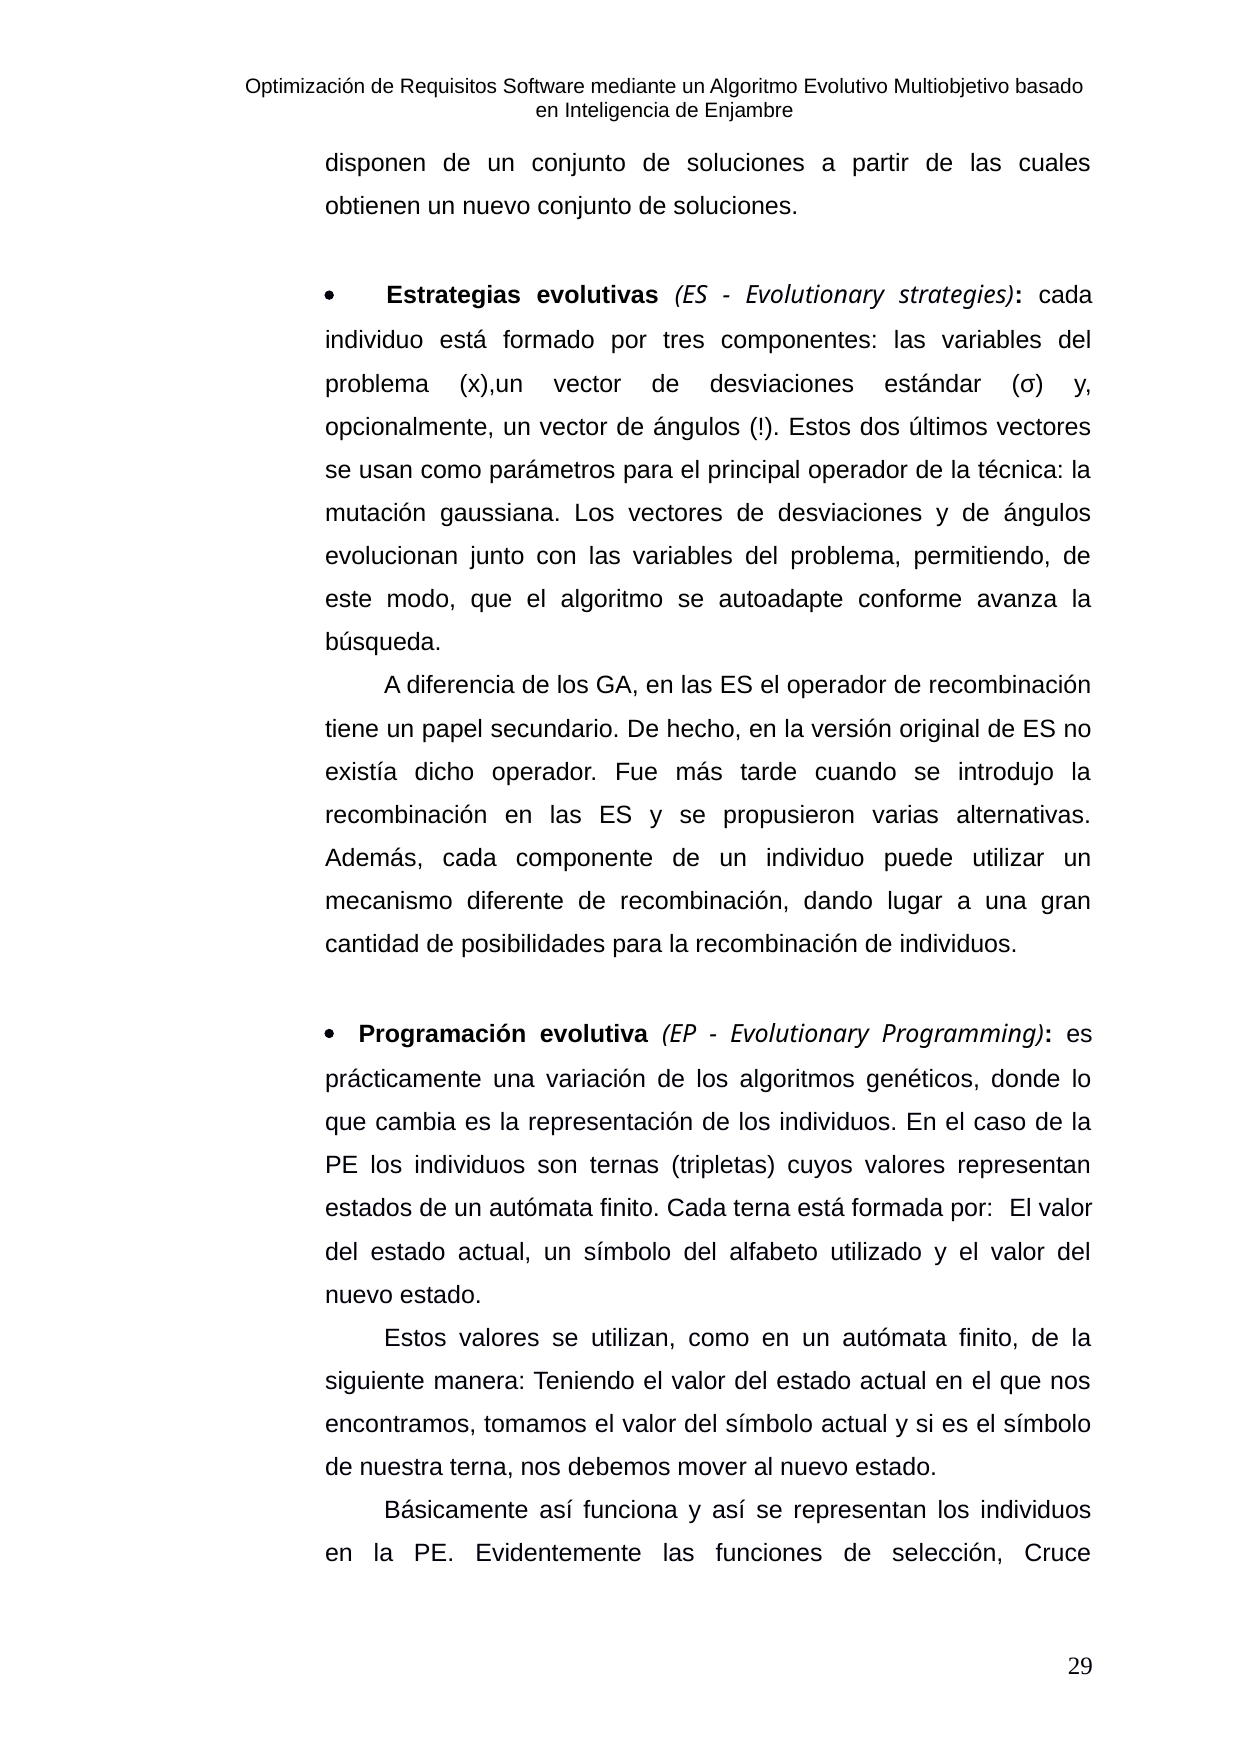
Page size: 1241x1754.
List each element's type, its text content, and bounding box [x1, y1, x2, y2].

text Estos valores se utilizan, como en un autómata finito, de la siguiente manera: Teniendo el valor del estado actual en el que nos encontramos, tomamos el valor del símbolo actual y si es el símbolo de nuestra terna, nos debemos mover al nuevo estado. [325, 1323, 1092, 1481]
list Estrategias evolutivas (ES - Evolutionary strategies): cada individuo está formado por tres componentes: las variables del problema (x),un vector de desviaciones estándar (σ) y, opcionalmente, un vector de ángulos (!). Estos dos últimos vectores se usan como parámetros para el principal operador de la técnica: la mutación gaussiana. Los vectores de desviaciones y de ángulos evolucionan junto con las variables del problema, permitiendo, de este modo, que el algoritmo se autoadapte conforme avanza la búsqueda. [325, 277, 1092, 656]
text disponen de un conjunto de soluciones a partir de las cuales obtienen un nuevo conjunto de soluciones. [325, 148, 1092, 219]
list Programación evolutiva (EP - Evolutionary Programming): es prácticamente una variación de los algoritmos genéticos, donde lo que cambia es la representación de los individuos. En el caso de la PE los individuos son ternas (tripletas) cuyos valores representan estados de un autómata finito. Cada terna está formada por: El valor del estado actual, un símbolo del alfabeto utilizado y el valor del nuevo estado. [325, 1016, 1092, 1308]
text A diferencia de los GA, en las ES el operador de recombinación tiene un papel secundario. De hecho, en la versión original de ES no existía dicho operador. Fue más tarde cuando se introdujo la recombinación en las ES y se propusieron varias alternativas. Además, cada componente de un individuo puede utilizar un mecanismo diferente de recombinación, dando lugar a una gran cantidad de posibilidades para la recombinación de individuos. [325, 671, 1092, 958]
text Básicamente así funciona y así se representan los individuos en la PE. Evidentemente las funciones de selección, Cruce [325, 1495, 1092, 1567]
